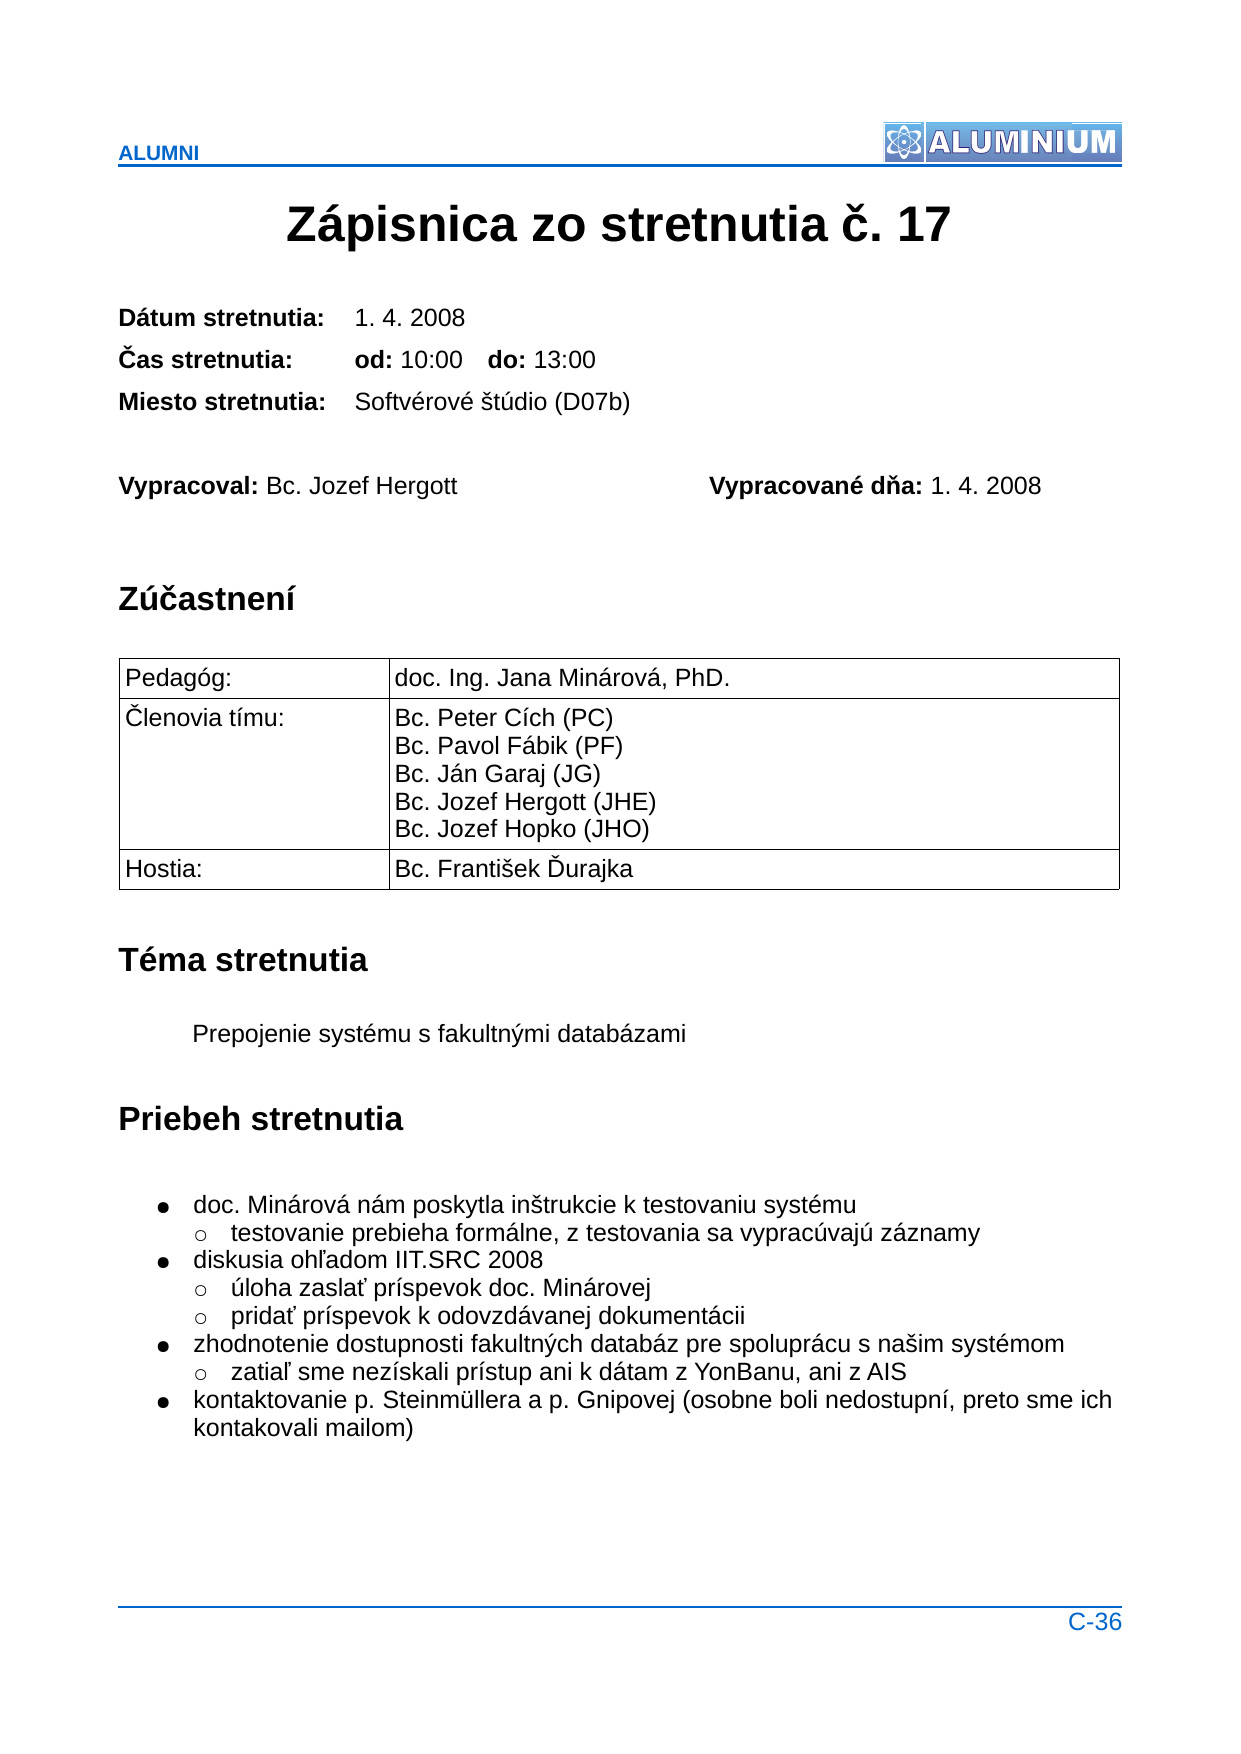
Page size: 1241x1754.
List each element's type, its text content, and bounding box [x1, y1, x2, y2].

subtitle Zúčastnení [118, 580, 1122, 618]
list testovanie prebieha formálne, z testovania sa vypracúvajú záznamy [193, 1218, 1122, 1246]
text Dátum stretnutia: 1. 4. 2008 [118, 304, 1122, 332]
text Zápisnica zo stretnutia č. 17 [118, 196, 1122, 252]
table_cell Bc. Peter Cích (PC) Bc. Pavol Fábik (PF) Bc. Ján Garaj (JG) Bc. Jozef Hergott (JHE) Bc. Jozef Hopko (JHO) [390, 699, 1119, 849]
list pridať príspevok k odovzdávanej dokumentácii [193, 1302, 1122, 1330]
list diskusia ohľadom IIT.SRC 2008 [156, 1246, 1122, 1274]
table_cell Členovia tímu: [120, 699, 389, 849]
text Čas stretnutia: od: 10:00 do: 13:00 [118, 346, 1122, 374]
text Miesto stretnutia: Softvérové štúdio (D07b) [118, 388, 1122, 416]
text Prepojenie systému s fakultnými databázami [118, 1019, 1122, 1047]
list zhodnotenie dostupnosti fakultných databáz pre spoluprácu s našim systémom [156, 1330, 1122, 1358]
list kontaktovanie p. Steinmüllera a p. Gnipovej (osobne boli nedostupní, preto sme ich kontakovali mailom) [156, 1386, 1122, 1442]
subtitle Priebeh stretnutia [118, 1100, 1122, 1138]
list zatiaľ sme nezískali prístup ani k dátam z YonBanu, ani z AIS [193, 1358, 1122, 1386]
table_cell Hostia: [120, 850, 389, 888]
text Vypracoval: Bc. Jozef Hergott Vypracované dňa: 1. 4. 2008 [118, 472, 1122, 499]
list doc. Minárová nám poskytla inštrukcie k testovaniu systému [156, 1190, 1122, 1218]
list úloha zaslať príspevok doc. Minárovej [193, 1274, 1122, 1302]
table_header doc. Ing. Jana Minárová, PhD. [390, 659, 1119, 698]
table_header Pedagóg: [120, 659, 389, 698]
subtitle Téma stretnutia [118, 941, 1122, 979]
table_cell Bc. František Ďurajka [390, 850, 1119, 888]
